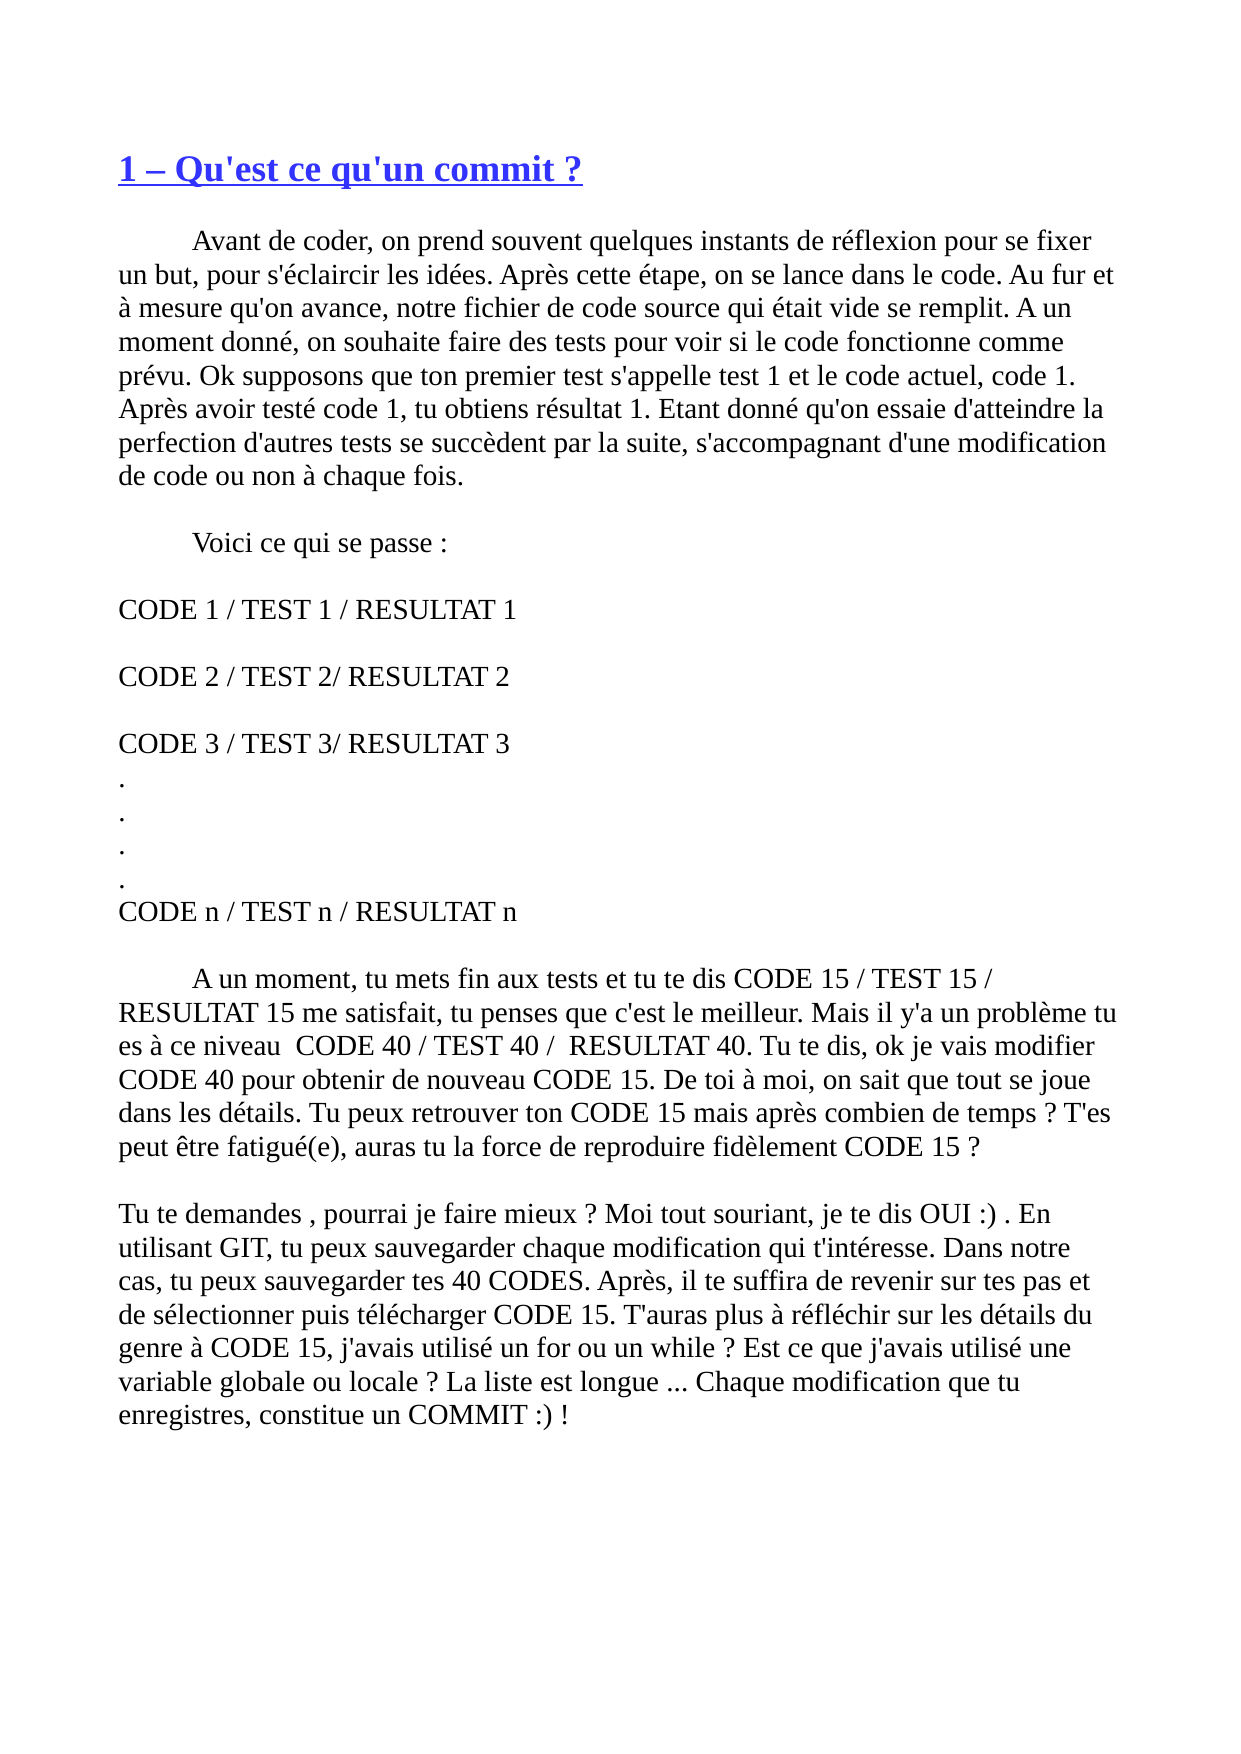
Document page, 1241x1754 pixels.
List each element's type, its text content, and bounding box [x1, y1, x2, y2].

text . [118, 760, 1122, 794]
text CODE n / TEST n / RESULTAT n [118, 894, 1122, 928]
text CODE 2 / TEST 2/ RESULTAT 2 [118, 659, 1122, 693]
text CODE 1 / TEST 1 / RESULTAT 1 [118, 592, 1122, 626]
text 1 – Qu'est ce qu'un commit ? [118, 147, 1122, 190]
text . [118, 861, 1122, 894]
text A un moment, tu mets fin aux tests et tu te dis CODE 15 / TEST 15 / RESULTAT 15 me satisfait, tu penses que c'est le meilleur. Mais il y'a un problème tu es à ce niveau CODE 40 / TEST 40 / RESULTAT 40. Tu te dis, ok je vais modifier CODE 40 pour obtenir de nouveau CODE 15. De toi à moi, on sait que tout se joue dans les détails. Tu peux retrouver ton CODE 15 mais après combien de temps ? T'es peut être fatigué(e), auras tu la force de reproduire fidèlement CODE 15 ? [118, 961, 1122, 1163]
text . [118, 827, 1122, 861]
text . [118, 794, 1122, 827]
text CODE 3 / TEST 3/ RESULTAT 3 [118, 727, 1122, 760]
text Avant de coder, on prend souvent quelques instants de réflexion pour se fixer un but, pour s'éclaircir les idées. Après cette étape, on se lance dans le code. Au fur et à mesure qu'on avance, notre fichier de code source qui était vide se remplit. A un moment donné, on souhaite faire des tests pour voir si le code fonctionne comme prévu. Ok supposons que ton premier test s'appelle test 1 et le code actuel, code 1. Après avoir testé code 1, tu obtiens résultat 1. Etant donné qu'on essaie d'atteindre la perfection d'autres tests se succèdent par la suite, s'accompagnant d'une modification de code ou non à chaque fois. [118, 223, 1122, 492]
text Voici ce qui se passe : [118, 525, 1122, 559]
text Tu te demandes , pourrai je faire mieux ? Moi tout souriant, je te dis OUI :) . En utilisant GIT, tu peux sauvegarder chaque modification qui t'intéresse. Dans notre cas, tu peux sauvegarder tes 40 CODES. Après, il te suffira de revenir sur tes pas et de sélectionner puis télécharger CODE 15. T'auras plus à réfléchir sur les détails du genre à CODE 15, j'avais utilisé un for ou un while ? Est ce que j'avais utilisé une variable globale ou locale ? La liste est longue ... Chaque modification que tu enregistres, constitue un COMMIT :) ! [118, 1196, 1122, 1431]
